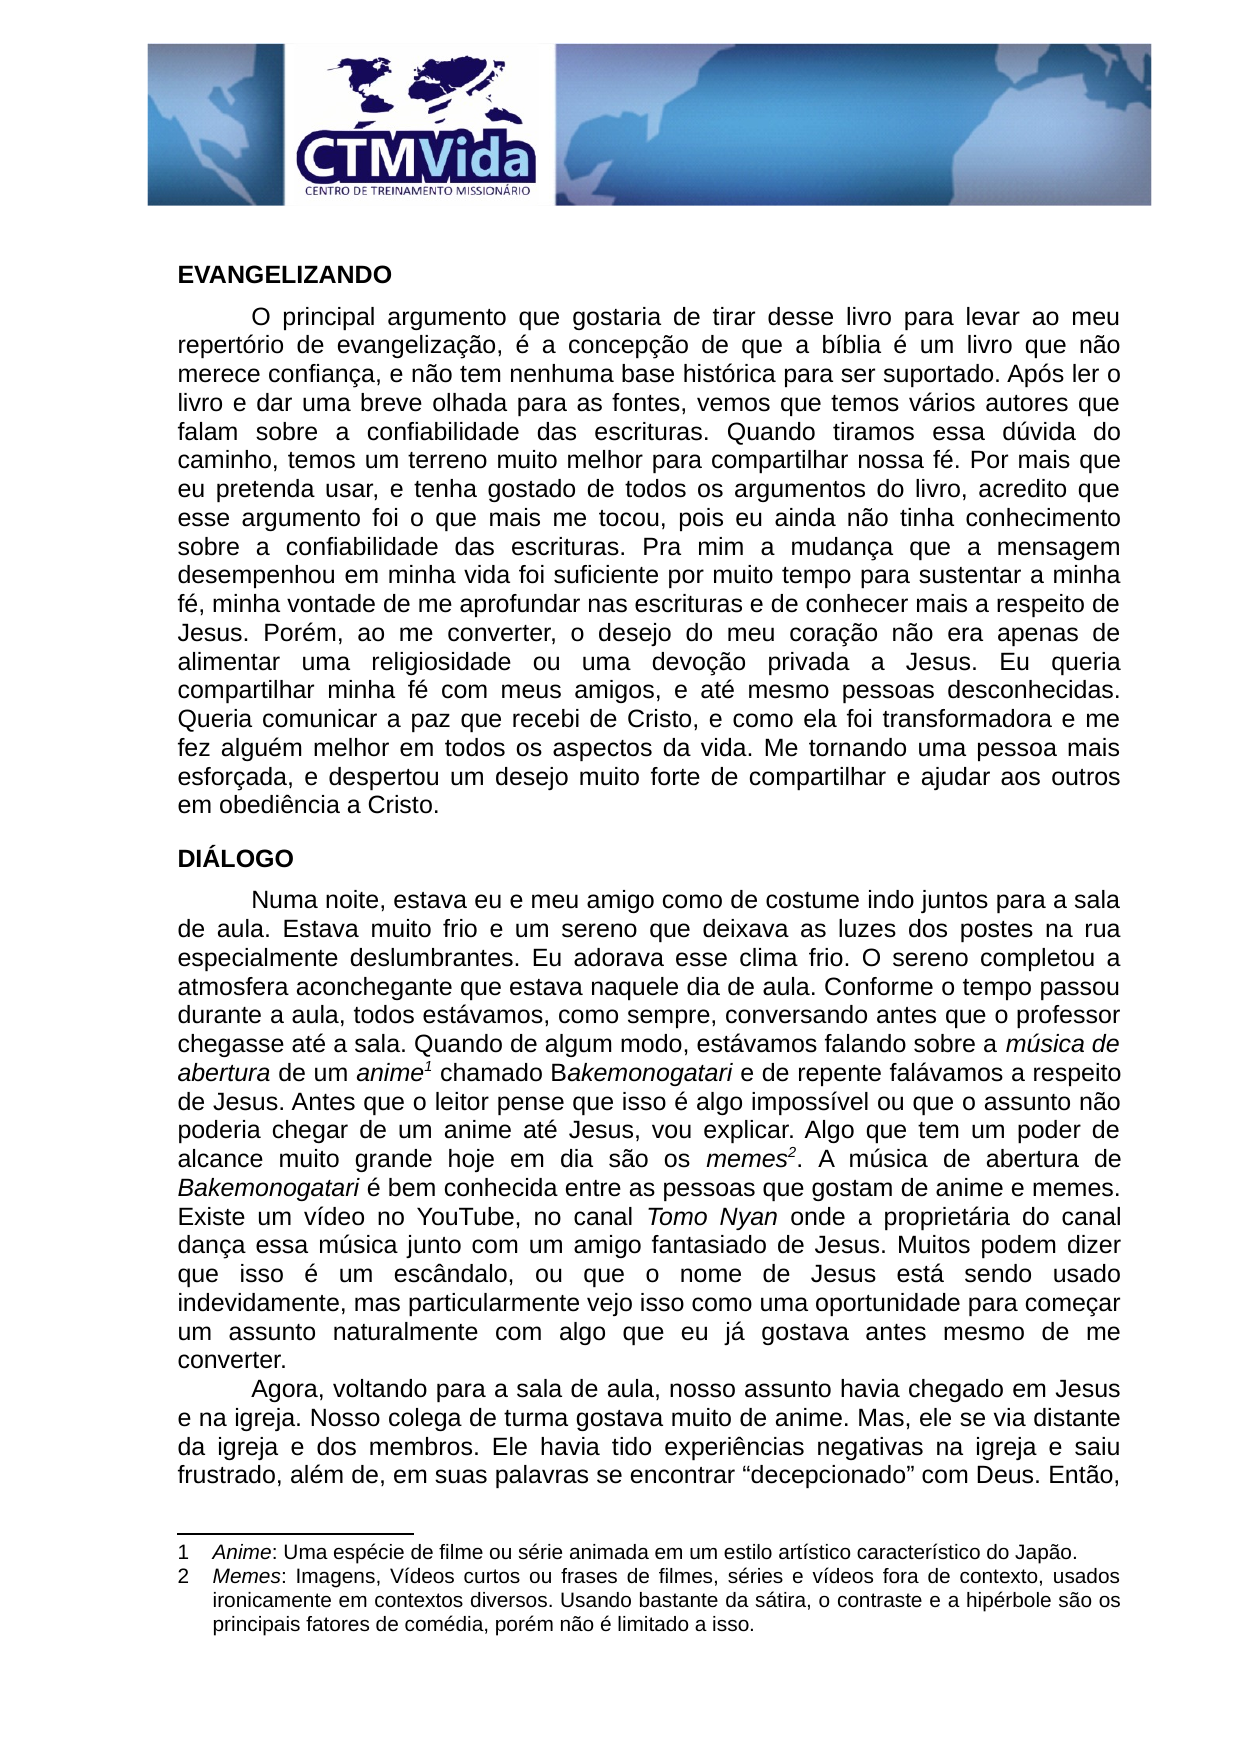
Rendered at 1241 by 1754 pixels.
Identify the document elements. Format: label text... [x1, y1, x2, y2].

text Numa noite, estava eu e meu amigo como de costume indo juntos para a sala de aula. Estava muito frio e um sereno que deixava as luzes dos postes na rua especialmente deslumbrantes. Eu adorava esse clima frio. O sereno completou a atmosfera aconchegante que estava naquele dia de aula. Conforme o tempo passou durante a aula, todos estávamos, como sempre, conversando antes que o professor chegasse até a sala. Quando de algum modo, estávamos falando sobre a música de abertura de um anime chamado Bakemonogatari e de repente falávamos a respeito de Jesus. Antes que o leitor pense que isso é algo impossível ou que o assunto não poderia chegar de um anime até Jesus, vou explicar. Algo que tem um poder de alcance muito grande hoje em dia são os memes. A música de abertura de Bakemonogatari é bem conhecida entre as pessoas que gostam de anime e memes. Existe um vídeo no YouTube, no canal Tomo Nyan onde a proprietária do canal dança essa música junto com um amigo fantasiado de Jesus. Muitos podem dizer que isso é um escândalo, ou que o nome de Jesus está sendo usado indevidamente, mas particularmente vejo isso como uma oportunidade para começar um assunto naturalmente com algo que eu já gostava antes mesmo de me converter. [177, 885, 1122, 1374]
text Agora, voltando para a sala de aula, nosso assunto havia chegado em Jesus e na igreja. Nosso colega de turma gostava muito de anime. Mas, ele se via distante da igreja e dos membros. Ele havia tido experiências negativas na igreja e saiu frustrado, além de, em suas palavras se encontrar “decepcionado” com Deus. Então, [177, 1374, 1122, 1489]
text Memes: Imagens, Vídeos curtos ou frases de filmes, séries e vídeos fora de contexto, usados ironicamente em contextos diversos. Usando bastante da sátira, o contraste e a hipérbole são os principais fatores de comédia, porém não é limitado a isso. [177, 1564, 1122, 1636]
subtitle Evangelizando [177, 260, 1122, 289]
text Anime: Uma espécie de filme ou série animada em um estilo artístico característico do Japão. [177, 1540, 1122, 1564]
text O principal argumento que gostaria de tirar desse livro para levar ao meu repertório de evangelização, é a concepção de que a bíblia é um livro que não merece confiança, e não tem nenhuma base histórica para ser suportado. Após ler o livro e dar uma breve olhada para as fontes, vemos que temos vários autores que falam sobre a confiabilidade das escrituras. Quando tiramos essa dúvida do caminho, temos um terreno muito melhor para compartilhar nossa fé. Por mais que eu pretenda usar, e tenha gostado de todos os argumentos do livro, acredito que esse argumento foi o que mais me tocou, pois eu ainda não tinha conhecimento sobre a confiabilidade das escrituras. Pra mim a mudança que a mensagem desempenhou em minha vida foi suficiente por muito tempo para sustentar a minha fé, minha vontade de me aprofundar nas escrituras e de conhecer mais a respeito de Jesus. Porém, ao me converter, o desejo do meu coração não era apenas de alimentar uma religiosidade ou uma devoção privada a Jesus. Eu queria compartilhar minha fé com meus amigos, e até mesmo pessoas desconhecidas. Queria comunicar a paz que recebi de Cristo, e como ela foi transformadora e me fez alguém melhor em todos os aspectos da vida. Me tornando uma pessoa mais esforçada, e despertou um desejo muito forte de compartilhar e ajudar aos outros em obediência a Cristo. [177, 302, 1122, 819]
subtitle Diálogo [177, 844, 1122, 873]
picture [147, 43, 1152, 206]
